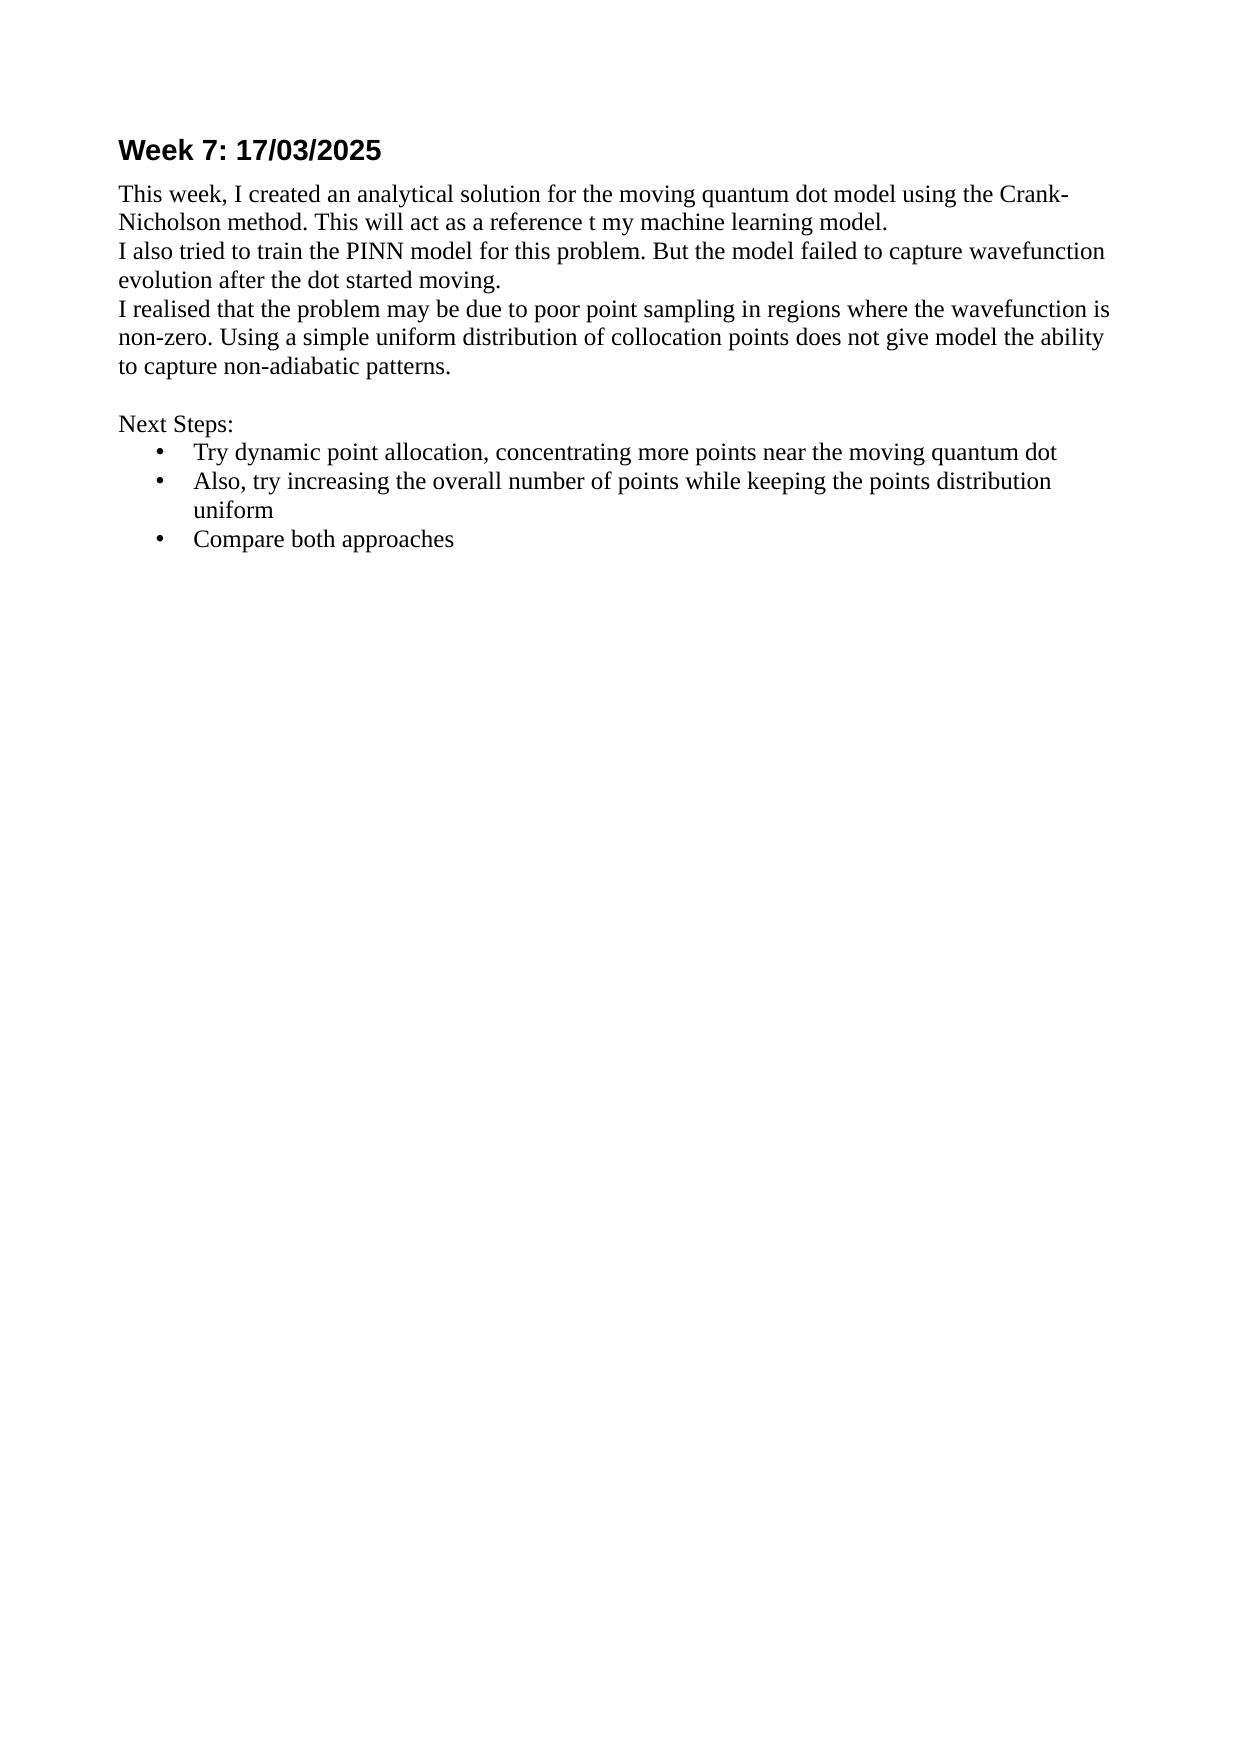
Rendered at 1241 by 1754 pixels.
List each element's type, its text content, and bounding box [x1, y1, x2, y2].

text This week, I created an analytical solution for the moving quantum dot model using the Crank-Nicholson method. This will act as a reference t my machine learning model. [118, 179, 1122, 236]
list Try dynamic point allocation, concentrating more points near the moving quantum dot [156, 437, 1122, 466]
subtitle Week 7: 17/03/2025 [118, 133, 1122, 166]
text Next Steps: [118, 409, 1122, 437]
text I realised that the problem may be due to poor point sampling in regions where the wavefunction is non-zero. Using a simple uniform distribution of collocation points does not give model the ability to capture non-adiabatic patterns. [118, 294, 1122, 380]
text I also tried to train the PINN model for this problem. But the model failed to capture wavefunction evolution after the dot started moving. [118, 236, 1122, 294]
list Also, try increasing the overall number of points while keeping the points distribution uniform [156, 466, 1122, 524]
list Compare both approaches [156, 524, 1122, 552]
